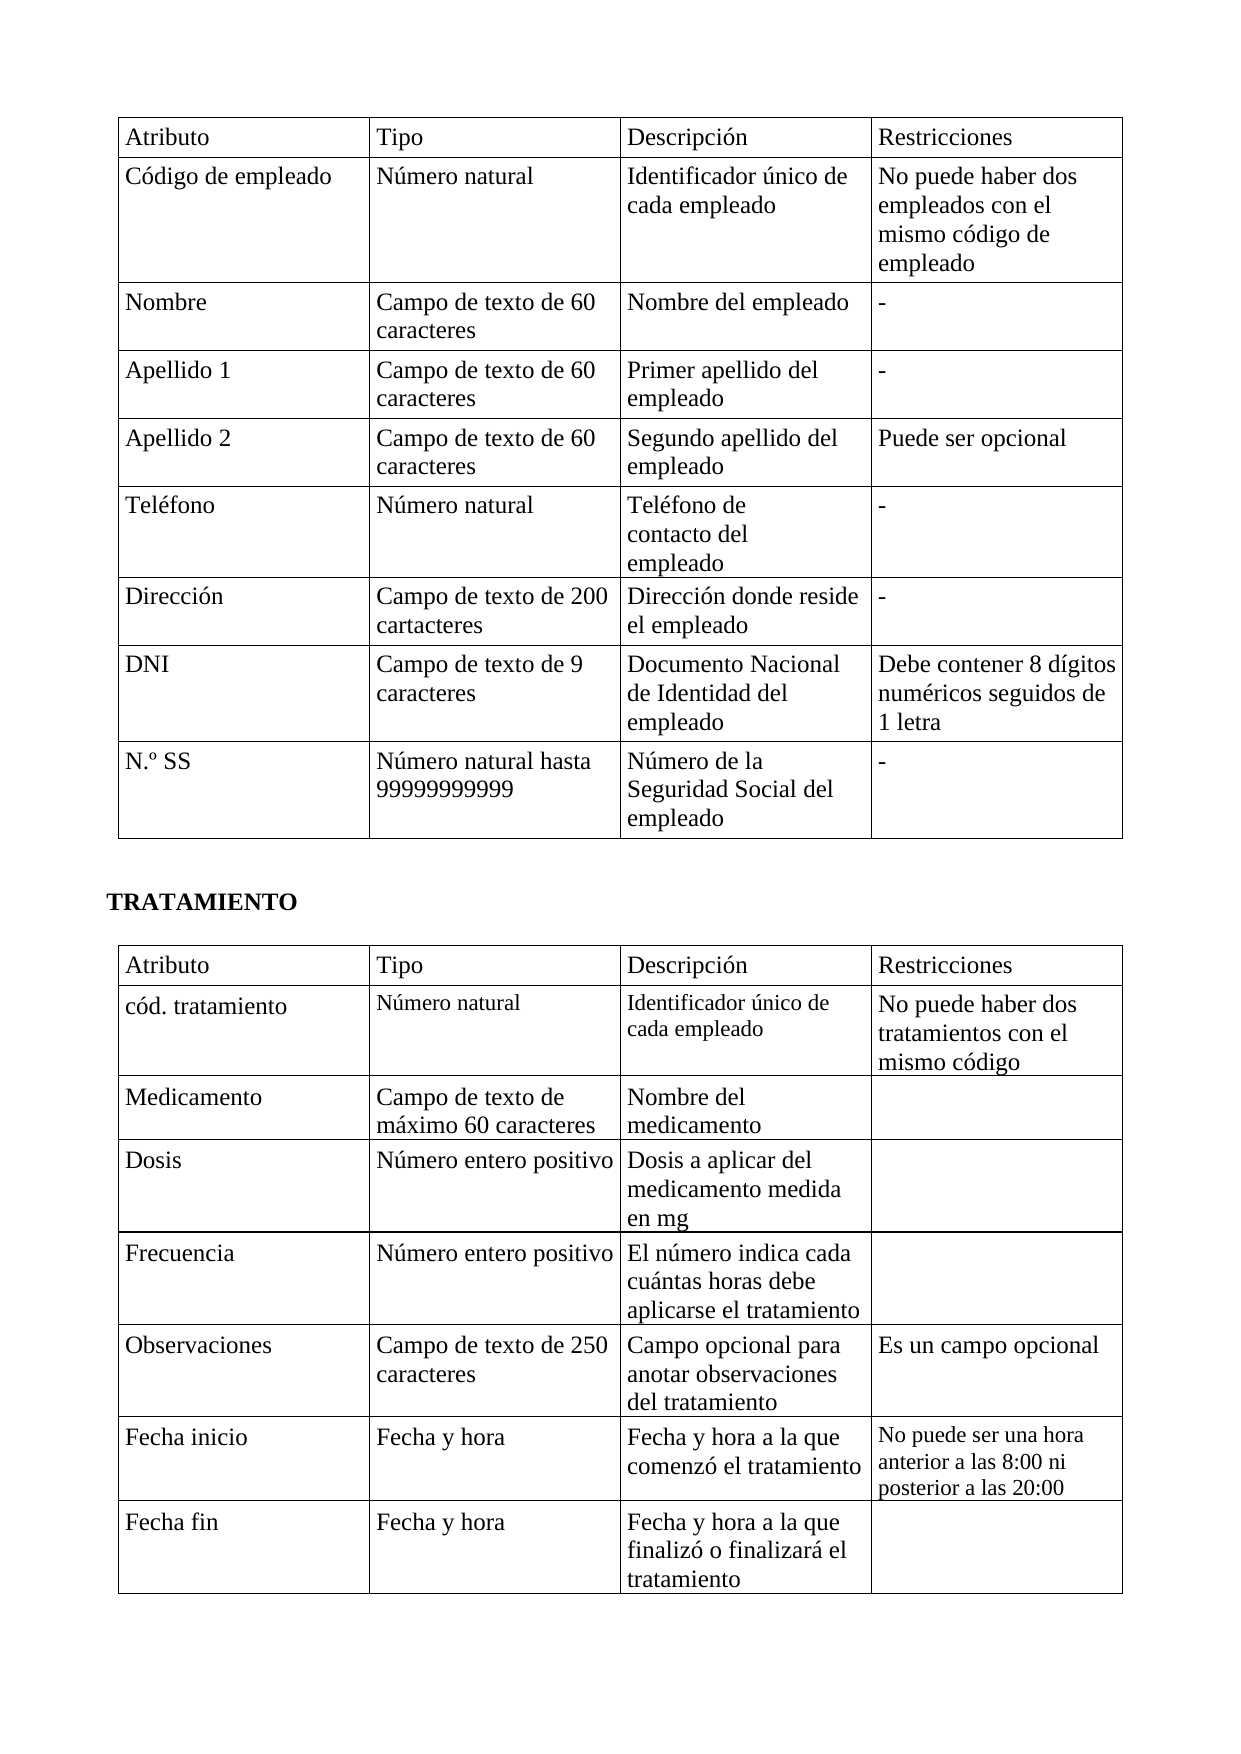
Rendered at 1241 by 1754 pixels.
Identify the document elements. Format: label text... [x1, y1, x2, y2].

table_cell Campo opcional para anotar observaciones del tratamiento [621, 1325, 871, 1416]
table_cell [872, 1140, 1122, 1231]
table_cell Campo de texto de 60 caracteres [370, 351, 620, 418]
table_cell Dosis [119, 1140, 369, 1231]
table_cell N.º SS [119, 742, 369, 838]
table_cell Identificador único de cada empleado [621, 986, 871, 1075]
table_cell Frecuencia [119, 1233, 369, 1324]
table_cell Segundo apellido del empleado [621, 419, 871, 486]
table_cell cód. tratamiento [119, 986, 369, 1075]
table_cell Es un campo opcional [872, 1325, 1122, 1416]
table_cell Teléfono [119, 487, 369, 577]
table_cell No puede haber dos tratamientos con el mismo código [872, 986, 1122, 1075]
table_cell Identificador único de cada empleado [621, 158, 871, 282]
table_cell Apellido 1 [119, 351, 369, 418]
table_cell [872, 1501, 1122, 1593]
table_header Tipo [370, 946, 620, 984]
table_cell No puede ser una hora anterior a las 8:00 ni posterior a las 20:00 [872, 1417, 1122, 1500]
table_cell Dirección donde reside el empleado [621, 578, 871, 644]
table_cell - [872, 487, 1122, 577]
table_cell Fecha y hora a la que finalizó o finalizará el tratamiento [621, 1501, 871, 1593]
table_header Atributo [119, 946, 369, 984]
table_cell - [872, 578, 1122, 644]
table_cell Fecha fin [119, 1501, 369, 1593]
table_header Descripción [621, 118, 871, 157]
table_cell Número natural [370, 158, 620, 282]
table_cell Dirección [119, 578, 369, 644]
table_cell Campo de texto de 60 caracteres [370, 419, 620, 486]
table_cell Nombre del empleado [621, 283, 871, 350]
table_cell Número entero positivo [370, 1233, 620, 1324]
table_cell Fecha inicio [119, 1417, 369, 1500]
table_cell Campo de texto de 60 caracteres [370, 283, 620, 350]
table_cell Medicamento [119, 1076, 369, 1139]
table_cell Primer apellido del empleado [621, 351, 871, 418]
table_cell - [872, 283, 1122, 350]
table_cell Nombre [119, 283, 369, 350]
table_header Atributo [119, 118, 369, 157]
table_cell Número natural hasta 99999999999 [370, 742, 620, 838]
table_cell Fecha y hora a la que comenzó el tratamiento [621, 1417, 871, 1500]
table_cell Número entero positivo [370, 1140, 620, 1231]
table_header Restricciones [872, 118, 1122, 157]
table_cell DNI [119, 646, 369, 741]
table_cell Debe contener 8 dígitos numéricos seguidos de 1 letra [872, 646, 1122, 741]
table_cell - [872, 351, 1122, 418]
table_header Tipo [370, 118, 620, 157]
text TRATAMIENTO [106, 887, 1136, 916]
table_cell Campo de texto de 200 cartacteres [370, 578, 620, 644]
table_cell Número de la Seguridad Social del empleado [621, 742, 871, 838]
table_cell El número indica cada cuántas horas debe aplicarse el tratamiento [621, 1233, 871, 1324]
table_header Restricciones [872, 946, 1122, 984]
table_cell Teléfono de contacto del empleado [621, 487, 871, 577]
table_cell Número natural [370, 487, 620, 577]
table_cell Código de empleado [119, 158, 369, 282]
table_cell Número natural [370, 986, 620, 1075]
table_cell Campo de texto de máximo 60 caracteres [370, 1076, 620, 1139]
table_cell No puede haber dos empleados con el mismo código de empleado [872, 158, 1122, 282]
table_cell [872, 1233, 1122, 1324]
table_cell - [872, 742, 1122, 838]
table_cell Dosis a aplicar del medicamento medida en mg [621, 1140, 871, 1231]
table_cell Apellido 2 [119, 419, 369, 486]
table_cell Documento Nacional de Identidad del empleado [621, 646, 871, 741]
table_cell Nombre del medicamento [621, 1076, 871, 1139]
table_cell Fecha y hora [370, 1417, 620, 1500]
table_cell Campo de texto de 9 caracteres [370, 646, 620, 741]
table_header Descripción [621, 946, 871, 984]
table_cell Campo de texto de 250 caracteres [370, 1325, 620, 1416]
table_cell Fecha y hora [370, 1501, 620, 1593]
table_cell Puede ser opcional [872, 419, 1122, 486]
table_cell [872, 1076, 1122, 1139]
table_cell Observaciones [119, 1325, 369, 1416]
